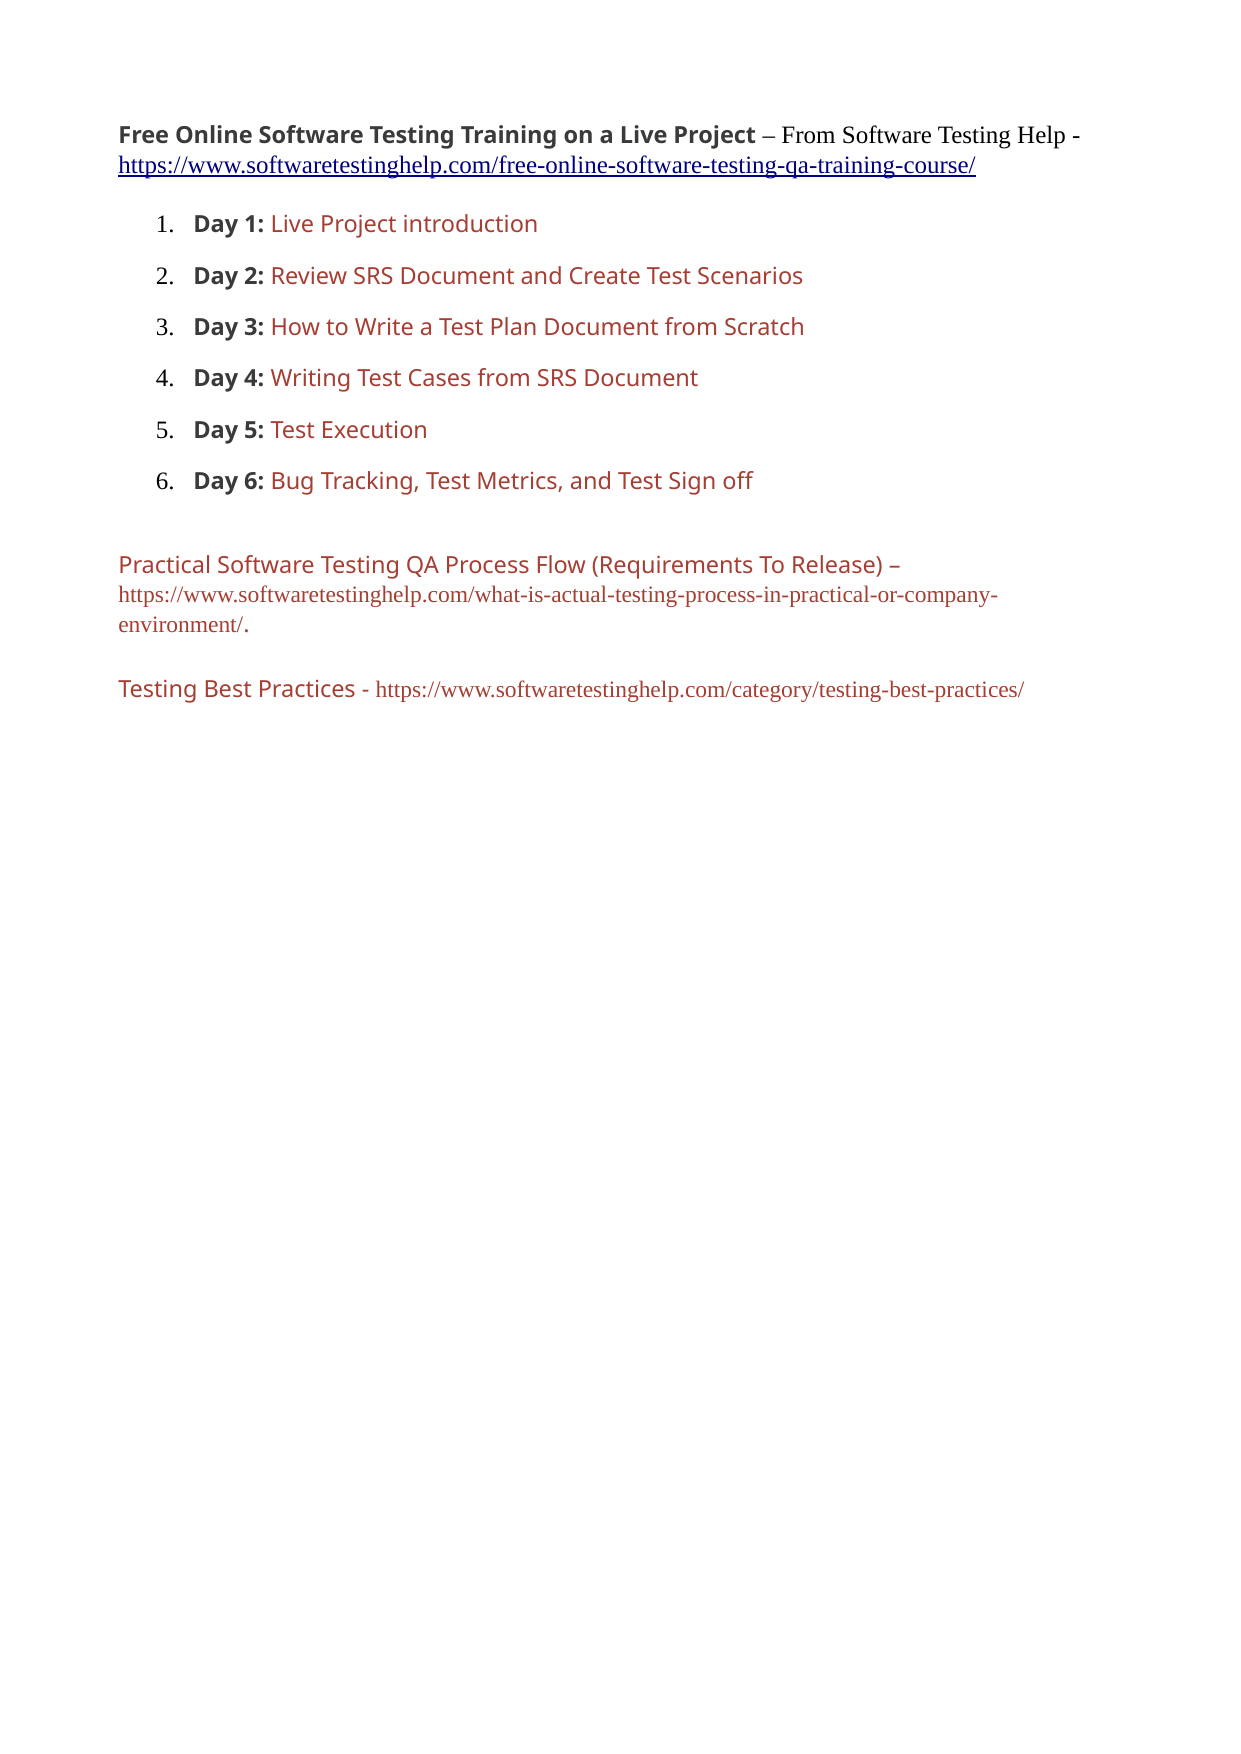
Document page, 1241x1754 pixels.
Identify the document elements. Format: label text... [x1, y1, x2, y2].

list Day 5: Test Execution [156, 413, 1122, 445]
list Day 1: Live Project introduction [156, 208, 1122, 239]
subtitle Practical Software Testing QA Process Flow (Requirements To Release) – https://www.softwaretestinghelp.com/what-is-actual-testing-process-in-practical-or-company-environment/. [118, 549, 1122, 640]
list Day 4: Writing Test Cases from SRS Document [156, 362, 1122, 394]
list Day 2: Review SRS Document and Create Test Scenarios [156, 259, 1122, 291]
list Day 3: How to Write a Test Plan Document from Scratch [156, 310, 1122, 342]
text Free Online Software Testing Training on a Live Project – From Software Testing Help - https://www.softwaretestinghelp.com/free-online-software-testing-qa-training-course/ [118, 118, 1122, 179]
list Day 6: Bug Tracking, Test Metrics, and Test Sign off [156, 464, 1122, 496]
subtitle Testing Best Practices - https://www.softwaretestinghelp.com/category/testing-best-practices/ [118, 673, 1122, 705]
